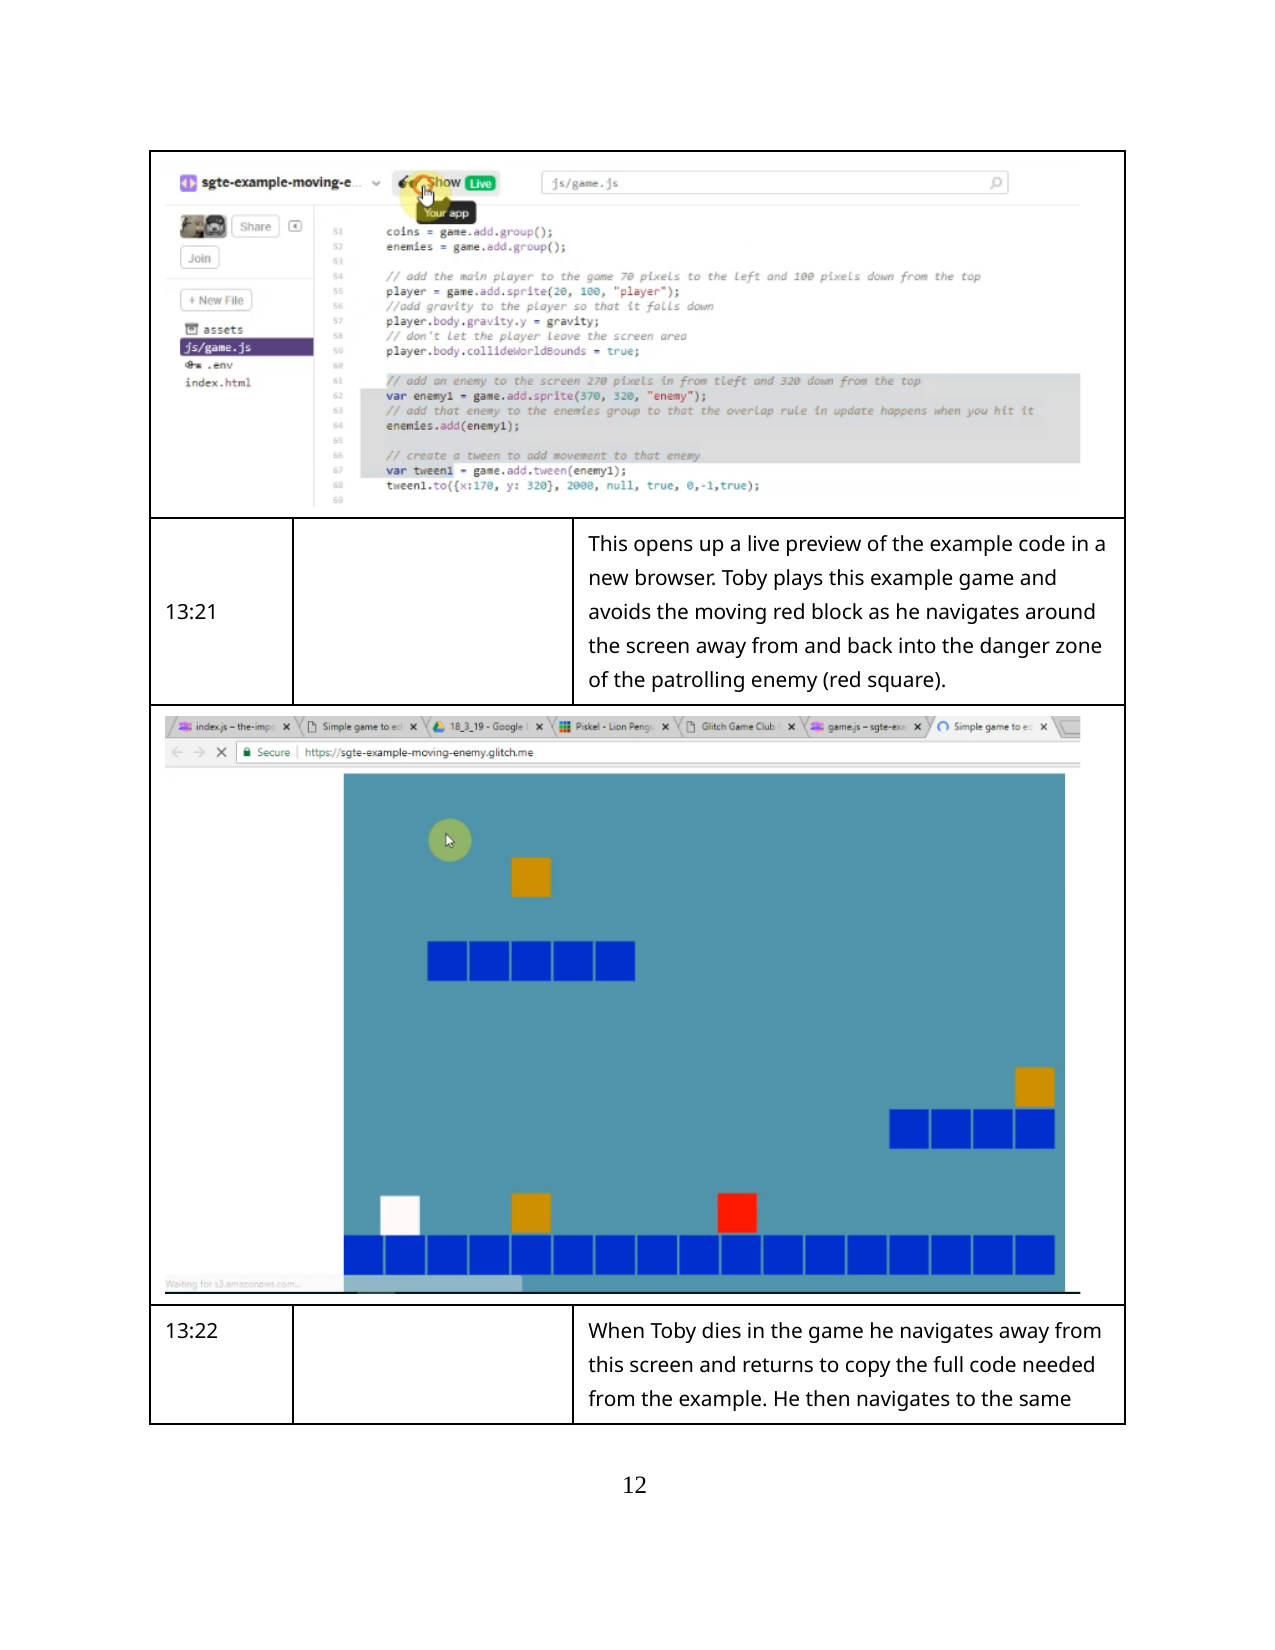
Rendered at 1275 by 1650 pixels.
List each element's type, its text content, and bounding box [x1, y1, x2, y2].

table_cell 13:22 [151, 1306, 292, 1423]
table_cell [294, 1306, 572, 1423]
table_cell [294, 519, 572, 704]
table_cell [151, 706, 1124, 1304]
table_cell When Toby dies in the game he navigates away from this screen and returns to copy the full code needed from the example. He then navigates to the same [574, 1306, 1124, 1423]
table_cell [151, 152, 1124, 517]
picture [165, 162, 1081, 507]
picture [165, 716, 1081, 1294]
table_cell This opens up a live preview of the example code in a new browser. Toby plays this example game and avoids the moving red block as he navigates around the screen away from and back into the danger zone of the patrolling enemy (red square). [574, 519, 1124, 704]
table_cell 13:21 [151, 519, 292, 704]
